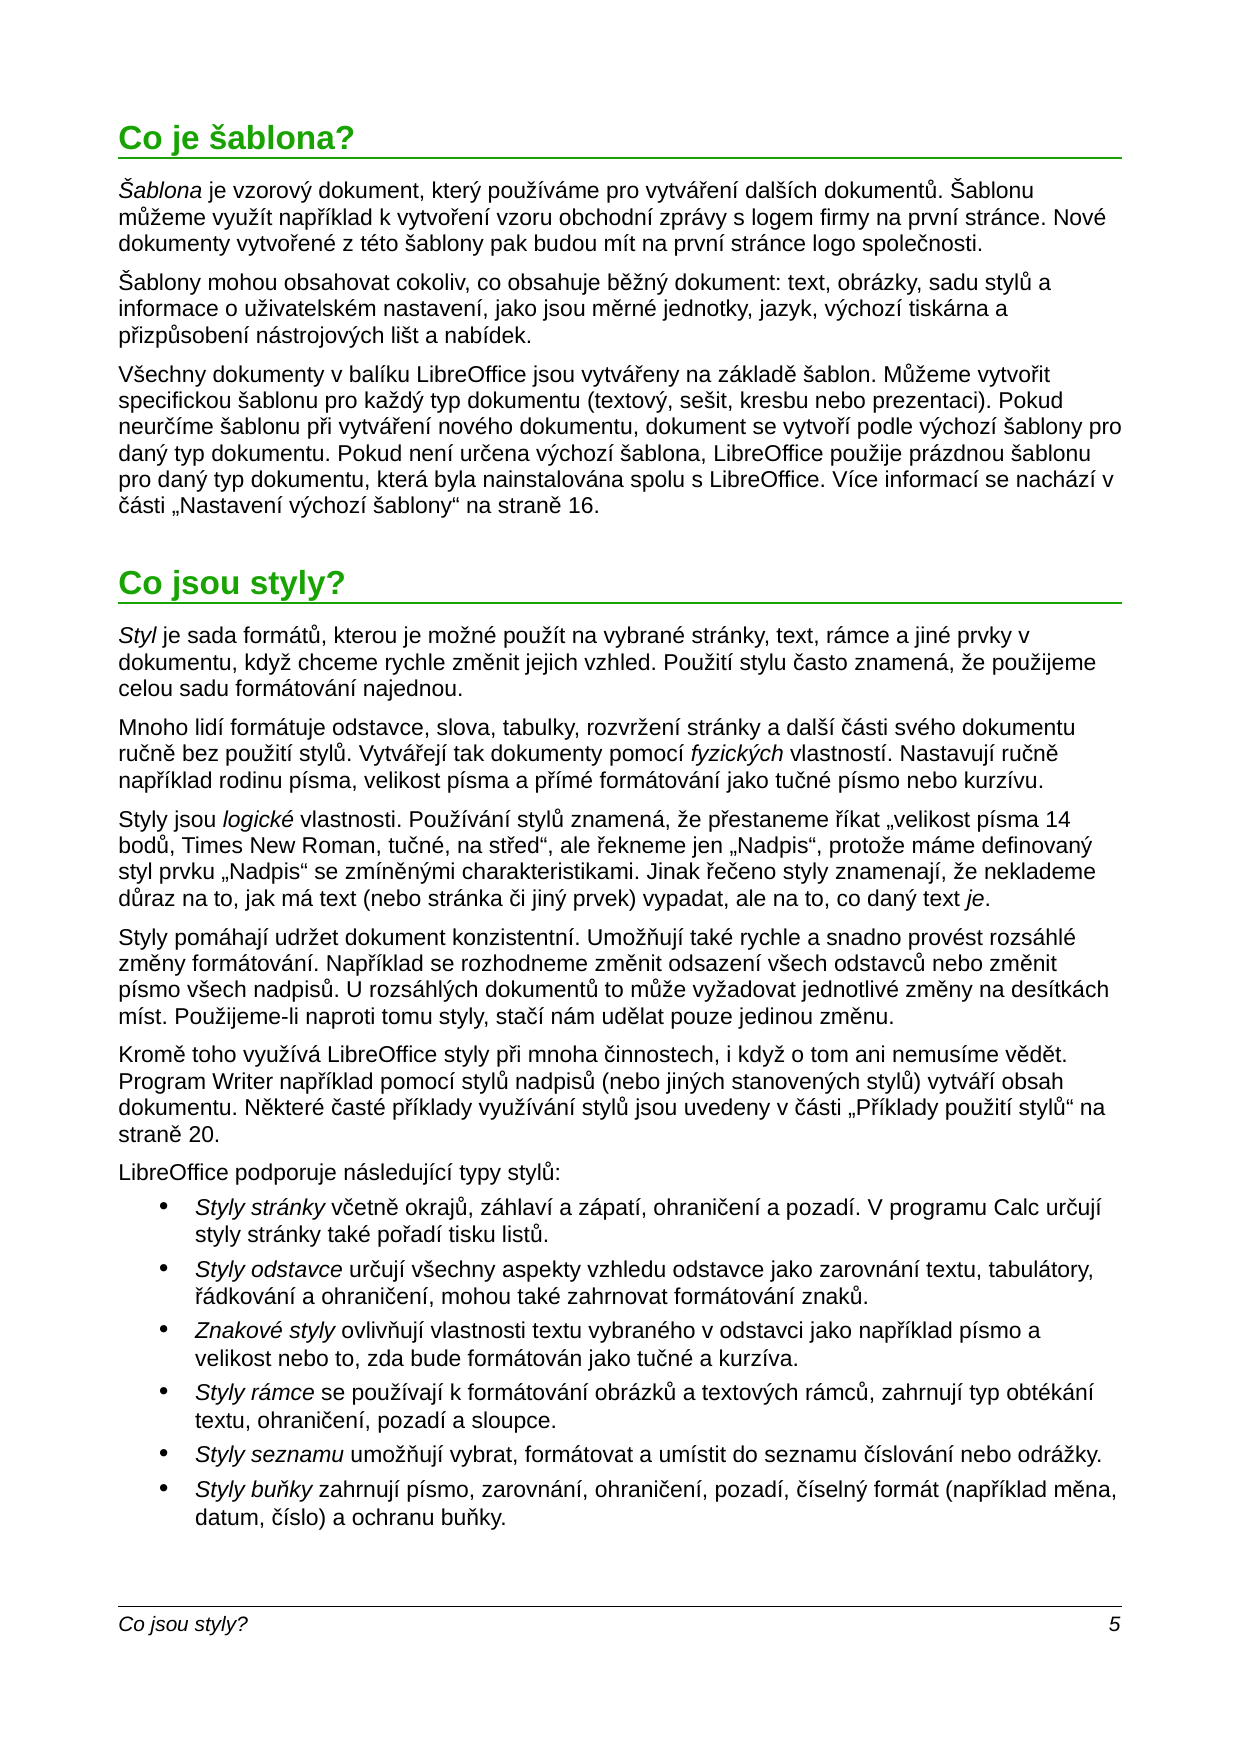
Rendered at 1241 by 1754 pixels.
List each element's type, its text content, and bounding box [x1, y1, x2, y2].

text Styl je sada formátů, kterou je možné použít na vybrané stránky, text, rámce a jiné prvky v dokumentu, když chceme rychle změnit jejich vzhled. Použití stylu často znamená, že použijeme celou sadu formátování najednou. [118, 622, 1122, 702]
text Šablona je vzorový dokument, který používáme pro vytváření dalších dokumentů. Šablonu můžeme využít například k vytvoření vzoru obchodní zprávy s logem firmy na první stránce. Nové dokumenty vytvořené z této šablony pak budou mít na první stránce logo společnosti. [118, 177, 1122, 257]
text Styly jsou logické vlastnosti. Používání stylů znamená, že přestaneme říkat „velikost písma 14 bodů, Times New Roman, tučné, na střed“, ale řekneme jen „Nadpis“, protože máme definovaný styl prvku „Nadpis“ se zmíněnými charakteristikami. Jinak řečeno styly znamenají, že neklademe důraz na to, jak má text (nebo stránka či jiný prvek) vypadat, ale na to, co daný text je. [118, 806, 1122, 911]
text Styly pomáhají udržet dokument konzistentní. Umožňují také rychle a snadno provést rozsáhlé změny formátování. Například se rozhodneme změnit odsazení všech odstavců nebo změnit písmo všech nadpisů. U rozsáhlých dokumentů to může vyžadovat jednotlivé změny na desítkách míst. Použijeme-li naproti tomu styly, stačí nám udělat pouze jedinou změnu. [118, 923, 1122, 1029]
list Styly buňky zahrnují písmo, zarovnání, ohraničení, pozadí, číselný formát (například měna, datum, číslo) a ochranu buňky. [156, 1475, 1122, 1530]
text Mnoho lidí formátuje odstavce, slova, tabulky, rozvržení stránky a další části svého dokumentu ručně bez použití stylů. Vytvářejí tak dokumenty pomocí fyzických vlastností. Nastavují ručně například rodinu písma, velikost písma a přímé formátování jako tučné písmo nebo kurzívu. [118, 714, 1122, 793]
text Šablony mohou obsahovat cokoliv, co obsahuje běžný dokument: text, obrázky, sadu stylů a informace o uživatelském nastavení, jako jsou měrné jednotky, jazyk, výchozí tiskárna a přizpůsobení nástrojových lišt a nabídek. [118, 269, 1122, 348]
list Styly odstavce určují všechny aspekty vzhledu odstavce jako zarovnání textu, tabulátory, řádkování a ohraničení, mohou také zahrnovat formátování znaků. [156, 1254, 1122, 1309]
list Znakové styly ovlivňují vlastnosti textu vybraného v odstavci jako například písmo a velikost nebo to, zda bude formátován jako tučné a kurzíva. [156, 1316, 1122, 1371]
text Všechny dokumenty v balíku LibreOffice jsou vytvářeny na základě šablon. Můžeme vytvořit specifickou šablonu pro každý typ dokumentu (textový, sešit, kresbu nebo prezentaci). Pokud neurčíme šablonu při vytváření nového dokumentu, dokument se vytvoří podle výchozí šablony pro daný typ dokumentu. Pokud není určena výchozí šablona, LibreOffice použije prázdnou šablonu pro daný typ dokumentu, která byla nainstalována spolu s LibreOffice. Více informací se nachází v části „Nastavení výchozí šablony“ na straně 16. [118, 361, 1122, 519]
subtitle Co jsou styly? [118, 563, 1122, 602]
list Styly rámce se používají k formátování obrázků a textových rámců, zahrnují typ obtékání textu, ohraničení, pozadí a sloupce. [156, 1377, 1122, 1433]
subtitle Co je šablona? [118, 118, 1122, 157]
list Styly seznamu umožňují vybrat, formátovat a umístit do seznamu číslování nebo odrážky. [156, 1439, 1122, 1468]
text Kromě toho využívá LibreOffice styly při mnoha činnostech, i když o tom ani nemusíme vědět. Program Writer například pomocí stylů nadpisů (nebo jiných stanovených stylů) vytváří obsah dokumentu. Některé časté příklady využívání stylů jsou uvedeny v části „Příklady použití stylů“ na straně 19. [118, 1041, 1122, 1147]
list LibreOffice podporuje následující typy stylů: [118, 1159, 1122, 1186]
list Styly stránky včetně okrajů, záhlaví a zápatí, ohraničení a pozadí. V programu Calc určují styly stránky také pořadí tisku listů. [156, 1192, 1122, 1248]
